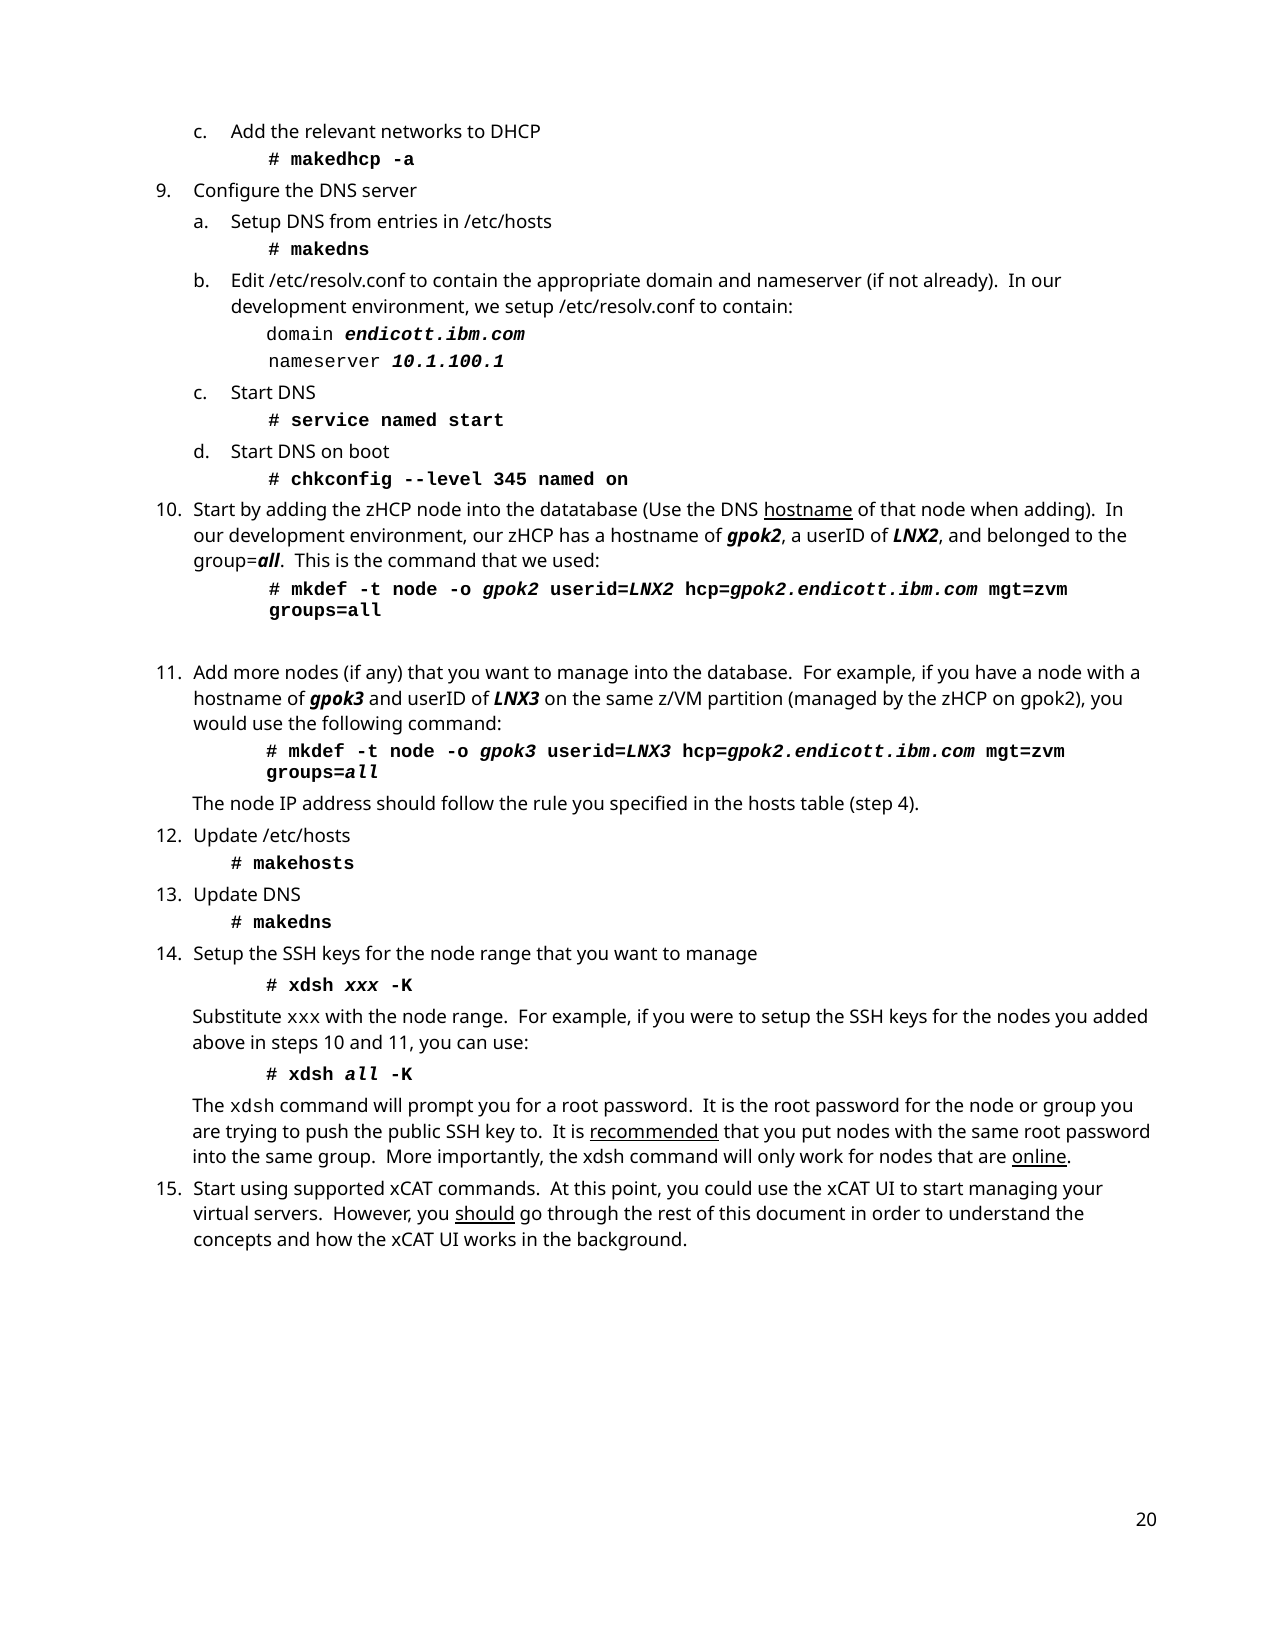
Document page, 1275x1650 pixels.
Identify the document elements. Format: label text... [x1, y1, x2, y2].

text The xdsh command will prompt you for a root password. It is the root password for the node or group you are trying to push the public SSH key to. It is recommended that you put nodes with the same root password into the same group. More importantly, the xdsh command will only work for nodes that are online. [192, 1092, 1157, 1169]
list # makedns [231, 240, 1157, 261]
list Edit /etc/resolv.conf to contain the appropriate domain and nameserver (if not already). In our development environment, we setup /etc/resolv.conf to contain: [193, 267, 1157, 318]
text # mkdef -t node -o gpok3 userid=LNX3 hcp=gpok2.endicott.ibm.com mgt=zvm groups=all [266, 742, 1157, 784]
list # makedhcp -a [231, 150, 1157, 171]
list Update /etc/hosts [156, 822, 1157, 848]
list Setup the SSH keys for the node range that you want to manage [156, 940, 1157, 965]
list # service named start [231, 411, 1157, 432]
list Add more nodes (if any) that you want to manage into the database. For example, if you have a node with a hostname of gpok3 and userID of LNX3 on the same z/VM partition (managed by the zHCP on gpok2), you would use the following command: [156, 659, 1157, 736]
text Substitute xxx with the node range. For example, if you were to setup the SSH keys for the nodes you added above in steps 10 and 11, you can use: [192, 1003, 1157, 1054]
list Start DNS on boot [193, 438, 1157, 463]
list # makedns [193, 913, 1157, 934]
list Start using supported xCAT commands. At this point, you could use the xCAT UI to start managing your virtual servers. However, you should go through the rest of this document in order to understand the concepts and how the xCAT UI works in the background. [156, 1175, 1157, 1252]
text The node IP address should follow the rule you specified in the hosts table (step 4). [118, 791, 1157, 816]
list Setup DNS from entries in /etc/hosts [193, 208, 1157, 234]
text # xdsh all -K [192, 1061, 1157, 1086]
list Configure the DNS server [156, 177, 1157, 202]
list Start DNS [193, 379, 1157, 404]
list nameserver 10.1.100.1 [231, 352, 1157, 373]
text domain endicott.ibm.com [118, 324, 1157, 346]
list Update DNS [156, 881, 1157, 907]
text # mkdef -t node -o gpok2 userid=LNX2 hcp=gpok2.endicott.ibm.com mgt=zvm groups=all [269, 579, 1157, 622]
list Add the relevant networks to DHCP [193, 118, 1157, 144]
list # makehosts [193, 854, 1157, 875]
list # chkconfig --level 345 named on [231, 469, 1157, 491]
list Start by adding the zHCP node into the datatabase (Use the DNS hostname of that node when adding). In our development environment, our zHCP has a hostname of gpok2, a userID of LNX2, and belonged to the group=all. This is the command that we used: [156, 497, 1157, 573]
text # xdsh xxx -K [118, 971, 1157, 997]
